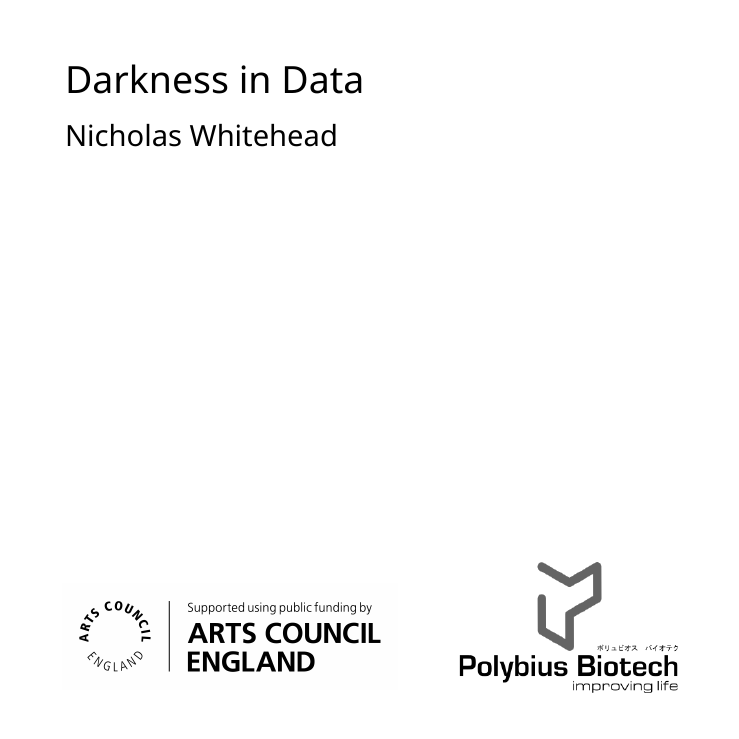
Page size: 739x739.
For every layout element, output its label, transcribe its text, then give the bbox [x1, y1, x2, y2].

picture [62, 583, 398, 690]
table_cell Nicholas Whitehead [59, 110, 679, 161]
picture [459, 562, 678, 693]
table_cell [59, 161, 679, 379]
table_header Darkness in Data [59, 47, 679, 110]
